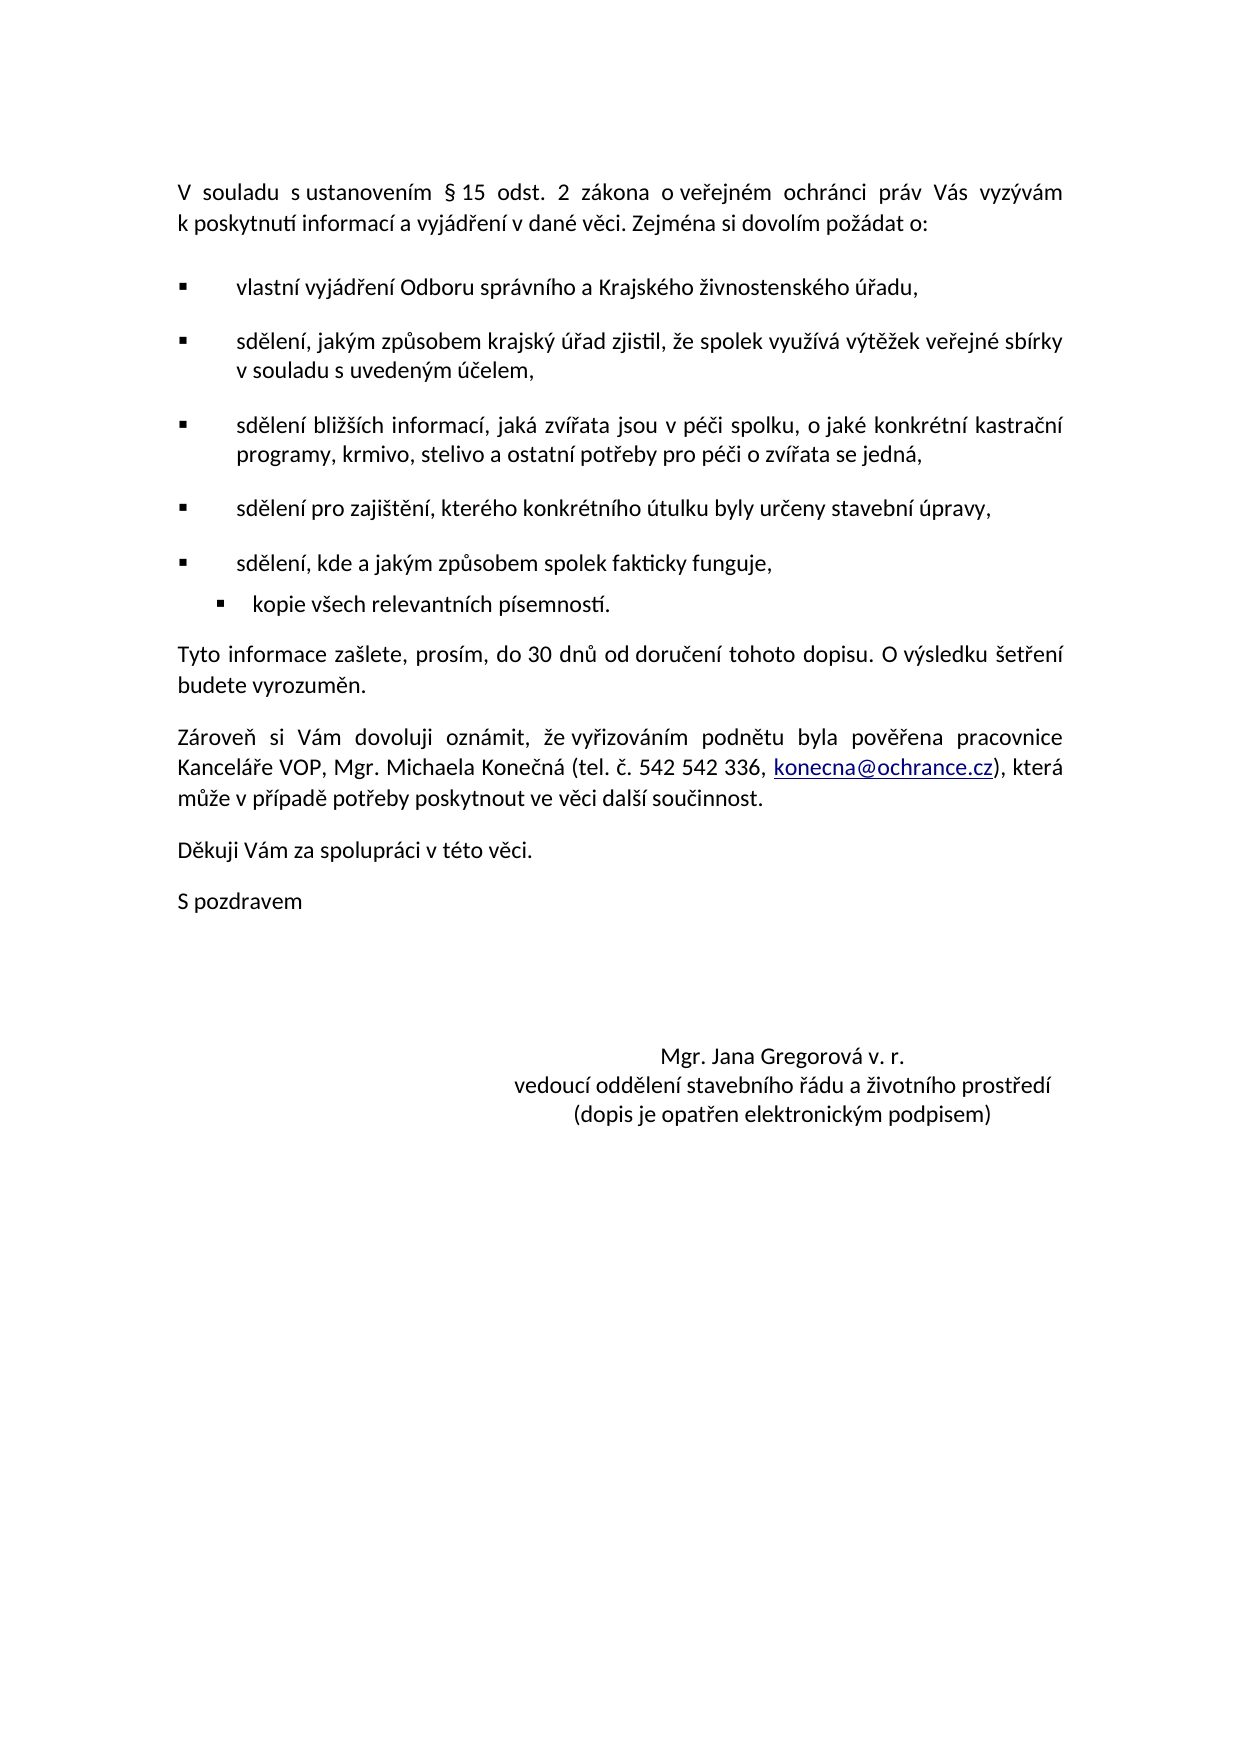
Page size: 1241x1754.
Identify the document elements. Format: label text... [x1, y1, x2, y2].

list sdělení pro zajištění, kterého konkrétního útulku byly určeny stavební úpravy, [177, 493, 1063, 523]
text Mgr. Jana Gregorová v. r. [502, 1041, 1063, 1070]
text Tyto informace zašlete, prosím, do 30 dnů od doručení tohoto dopisu. O výsledku šetření budete vyrozuměn. [177, 639, 1063, 699]
list vlastní vyjádření Odboru správního a Krajského živnostenského úřadu, [177, 272, 1063, 301]
list sdělení bližších informací, jaká zvířata jsou v péči spolku, o jaké konkrétní kastrační programy, krmivo, stelivo a ostatní potřeby pro péči o zvířata se jedná, [177, 410, 1063, 468]
text vedoucí oddělení stavebního řádu a životního prostředí [502, 1070, 1063, 1099]
text Zároveň si Vám dovoluji oznámit, že vyřizováním podnětu byla pověřena pracovnice Kanceláře VOP, Mgr. Michaela Konečná (tel. č. 542 542 336, konecna@ochrance.cz), která může v případě potřeby poskytnout ve věci další součinnost. [177, 722, 1063, 812]
text S pozdravem [177, 886, 1063, 916]
list sdělení, jakým způsobem krajský úřad zjistil, že spolek využívá výtěžek veřejné sbírky v souladu s uvedeným účelem, [177, 326, 1063, 385]
text Děkuji Vám za spolupráci v této věci. [177, 835, 1063, 864]
list sdělení, kde a jakým způsobem spolek fakticky funguje, [177, 548, 1063, 577]
text V souladu s ustanovením § 15 odst. 2 zákona o veřejném ochránci práv Vás vyzývám k poskytnutí informací a vyjádření v dané věci. Zejména si dovolím požádat o: [177, 177, 1063, 237]
text (dopis je opatřen elektronickým podpisem) [502, 1099, 1063, 1129]
list kopie všech relevantních písemností. [215, 589, 1063, 619]
